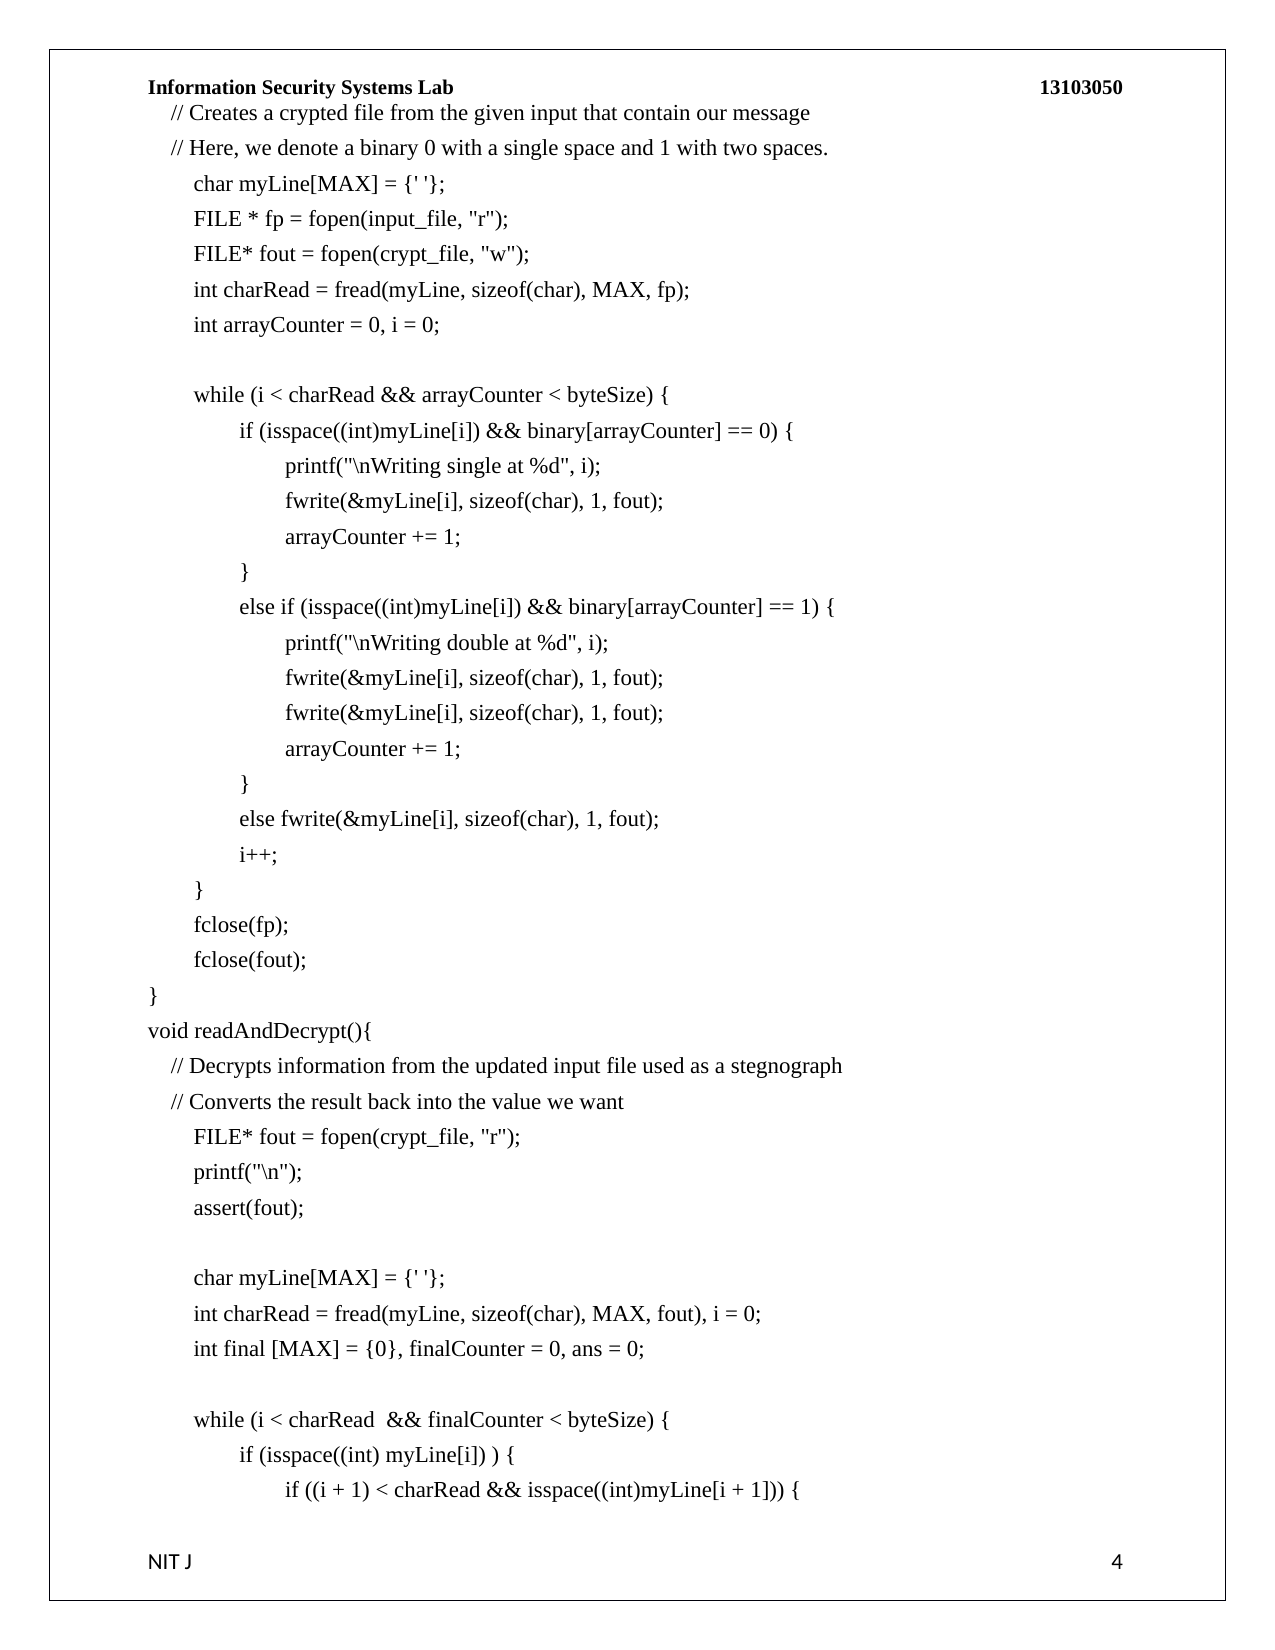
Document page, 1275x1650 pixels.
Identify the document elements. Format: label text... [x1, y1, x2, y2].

text fclose(fp); [148, 911, 1169, 938]
text fwrite(&myLine[i], sizeof(char), 1, fout); [148, 664, 1169, 690]
text } [148, 876, 1169, 902]
text // Decrypts information from the updated input file used as a stegnograph [148, 1052, 1169, 1079]
text } [148, 982, 1169, 1008]
text printf("\n"); [148, 1158, 1169, 1185]
text i++; [148, 841, 1169, 867]
text fclose(fout); [148, 947, 1169, 973]
text fwrite(&myLine[i], sizeof(char), 1, fout); [148, 699, 1169, 726]
text // Converts the result back into the value we want [148, 1088, 1169, 1114]
text } [148, 558, 1169, 584]
text int arrayCounter = 0, i = 0; [148, 311, 1169, 337]
text if (isspace((int) myLine[i]) ) { [148, 1441, 1169, 1467]
text if (isspace((int)myLine[i]) && binary[arrayCounter] == 0) { [148, 417, 1169, 443]
text int charRead = fread(myLine, sizeof(char), MAX, fp); [148, 276, 1169, 302]
text if ((i + 1) < charRead && isspace((int)myLine[i + 1])) { [148, 1476, 1169, 1503]
text FILE* fout = fopen(crypt_file, "w"); [148, 240, 1169, 267]
text // Here, we denote a binary 0 with a single space and 1 with two spaces. [148, 134, 1169, 161]
text FILE* fout = fopen(crypt_file, "r"); [148, 1123, 1169, 1149]
text assert(fout); [148, 1194, 1169, 1220]
text while (i < charRead && arrayCounter < byteSize) { [148, 382, 1169, 408]
text printf("\nWriting double at %d", i); [148, 629, 1169, 655]
text arrayCounter += 1; [148, 735, 1169, 761]
text fwrite(&myLine[i], sizeof(char), 1, fout); [148, 487, 1169, 514]
text while (i < charRead && finalCounter < byteSize) { [148, 1406, 1169, 1432]
text char myLine[MAX] = {' '}; [148, 1264, 1169, 1291]
text int charRead = fread(myLine, sizeof(char), MAX, fout), i = 0; [148, 1300, 1169, 1326]
text // Creates a crypted file from the given input that contain our message [148, 99, 1169, 125]
text arrayCounter += 1; [148, 523, 1169, 549]
text char myLine[MAX] = {' '}; [148, 170, 1169, 196]
text FILE * fp = fopen(input_file, "r"); [148, 205, 1169, 231]
text void readAndDecrypt(){ [148, 1017, 1169, 1043]
text printf("\nWriting single at %d", i); [148, 452, 1169, 478]
text else fwrite(&myLine[i], sizeof(char), 1, fout); [148, 805, 1169, 832]
text int final [MAX] = {0}, finalCounter = 0, ans = 0; [148, 1335, 1169, 1361]
text } [148, 770, 1169, 796]
text else if (isspace((int)myLine[i]) && binary[arrayCounter] == 1) { [148, 593, 1169, 620]
